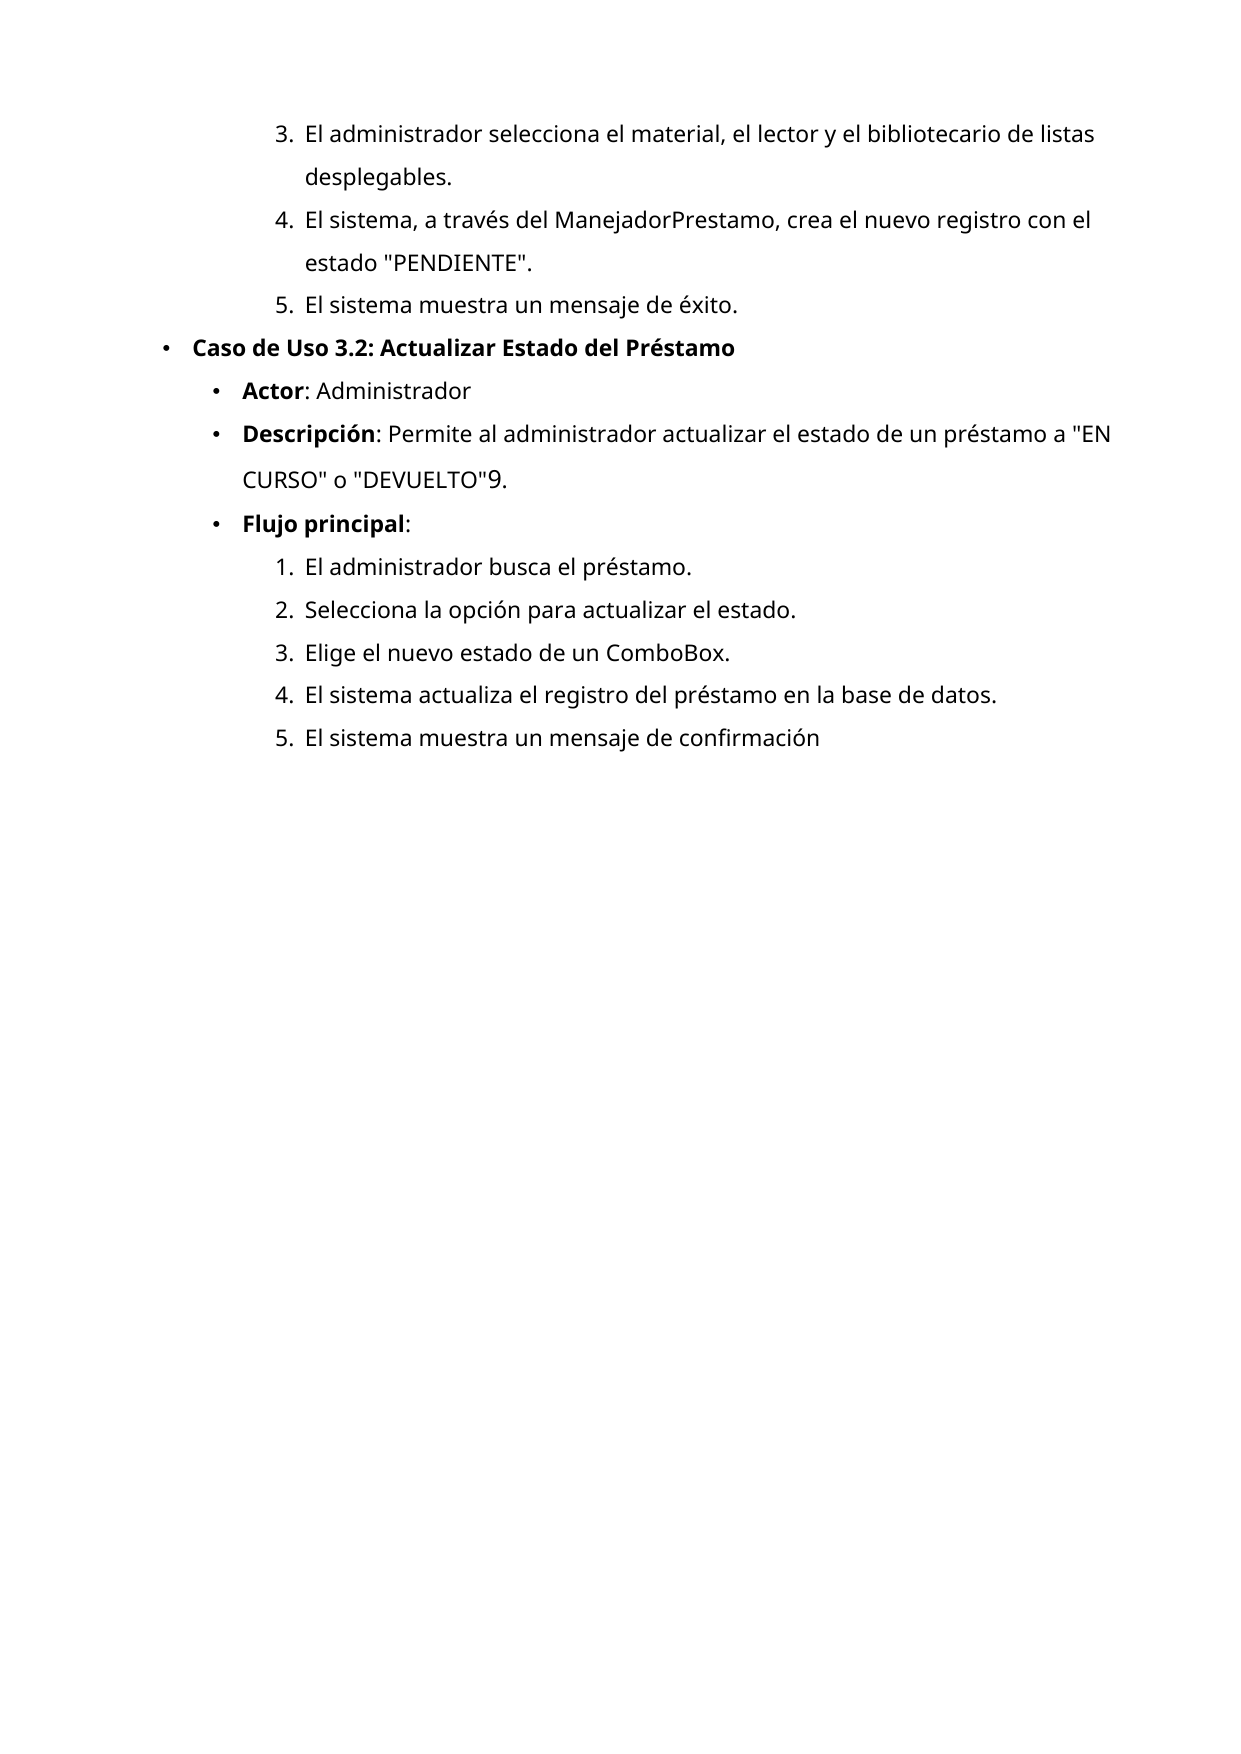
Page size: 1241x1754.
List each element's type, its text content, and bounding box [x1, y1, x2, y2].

list Caso de Uso 3.2: Actualizar Estado del Préstamo [162, 332, 1122, 363]
list Elige el nuevo estado de un ComboBox. [275, 637, 1122, 668]
list Flujo principal: [212, 508, 1122, 539]
list Descripción: Permite al administrador actualizar el estado de un préstamo a "EN CURSO" o "DEVUELTO"9. [212, 418, 1122, 496]
list El administrador selecciona el material, el lector y el bibliotecario de listas desplegables. [275, 118, 1122, 192]
list Selecciona la opción para actualizar el estado. [275, 594, 1122, 625]
list El sistema actualiza el registro del préstamo en la base de datos. [275, 679, 1122, 711]
list Actor: Administrador [212, 375, 1122, 406]
list El sistema muestra un mensaje de confirmación [275, 722, 1122, 753]
list El sistema muestra un mensaje de éxito. [275, 289, 1122, 321]
list El administrador busca el préstamo. [275, 551, 1122, 582]
list El sistema, a través del ManejadorPrestamo, crea el nuevo registro con el estado "PENDIENTE". [275, 204, 1122, 278]
